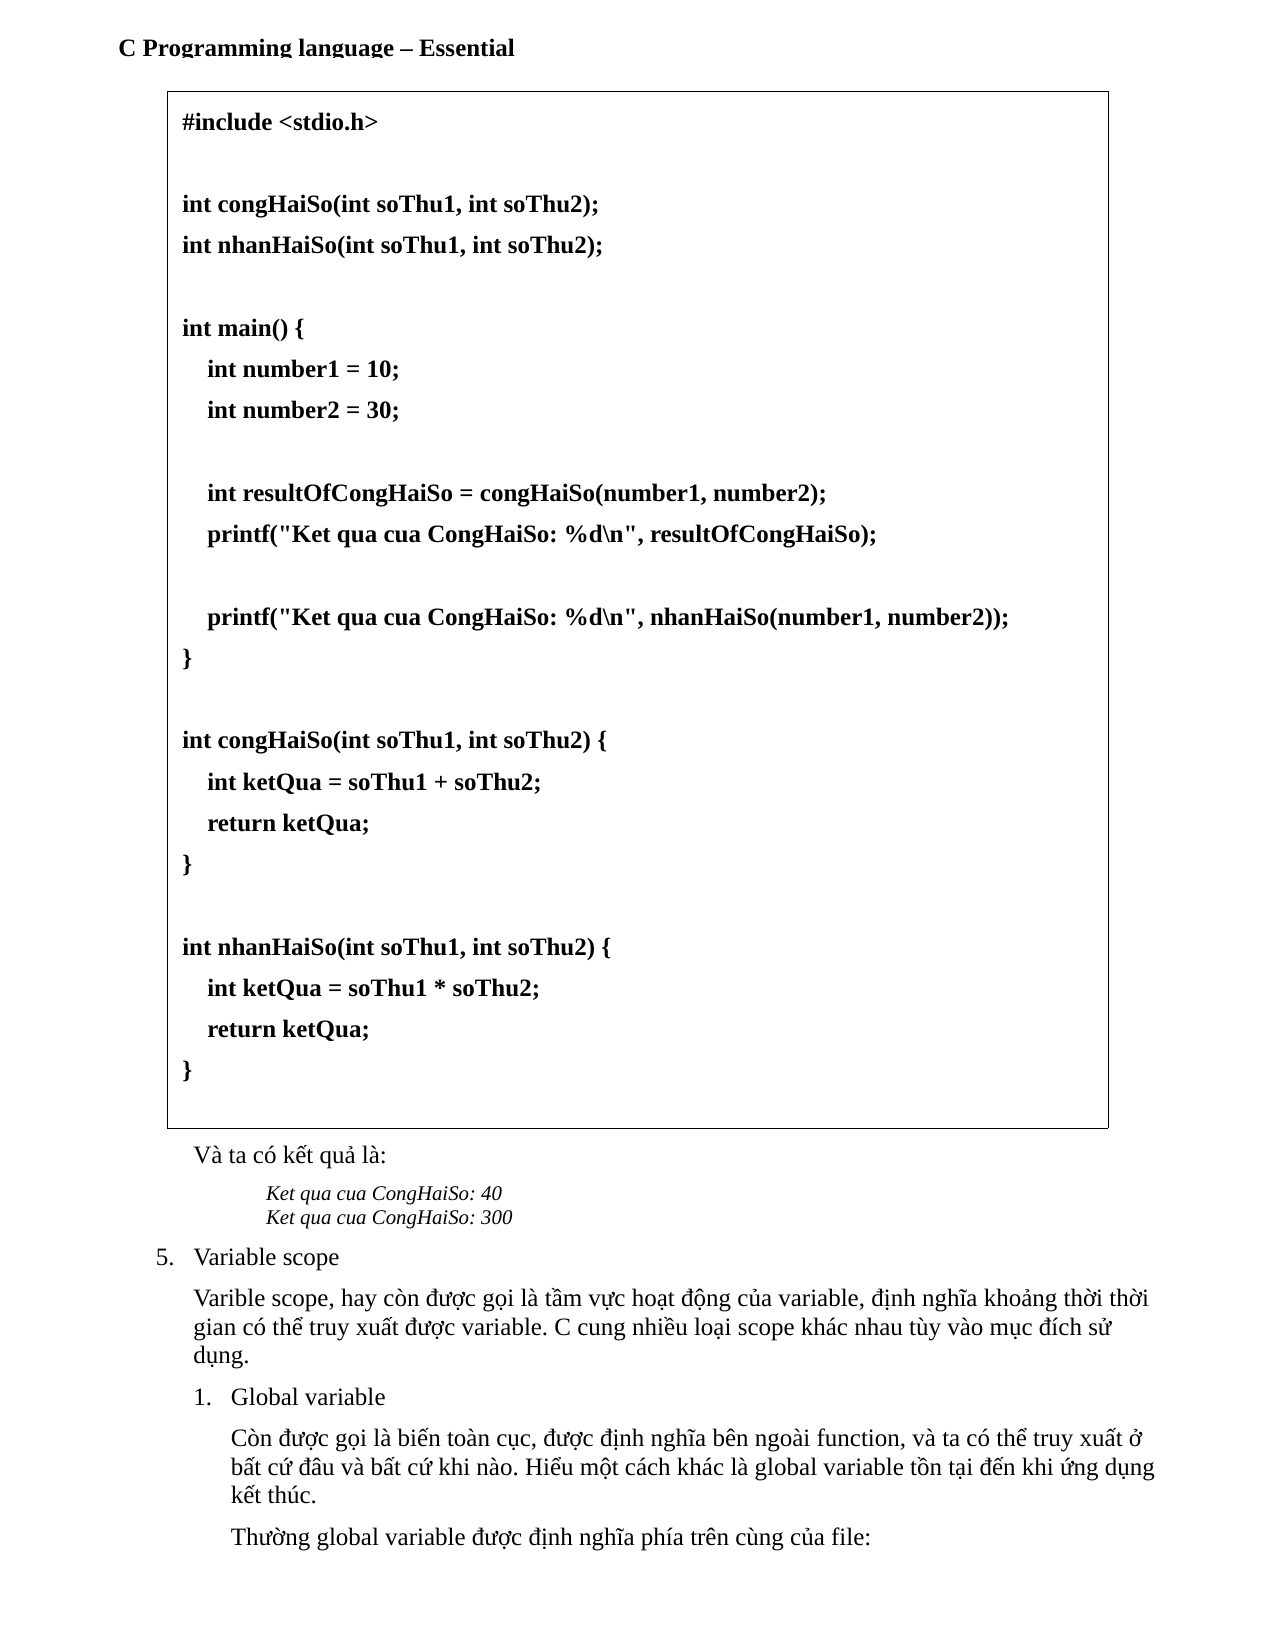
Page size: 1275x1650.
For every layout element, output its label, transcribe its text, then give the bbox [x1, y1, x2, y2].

list #include <stdio.h> [182, 107, 1093, 135]
list int congHaiSo(int soThu1, int soThu2) { [182, 725, 1093, 754]
list int ketQua = soThu1 * soThu2; [182, 973, 1093, 1002]
list int main() { [182, 313, 1093, 342]
list } [182, 643, 1093, 672]
list Variable scope [156, 1242, 1157, 1270]
list Còn được gọi là biến toàn cục, được định nghĩa bên ngoài function, và ta có thể truy xuất ở bất cứ đâu và bất cứ khi nào. Hiểu một cách khác là global variable tồn tại đến khi ứng dụng kết thúc. [193, 1423, 1157, 1509]
list Varible scope, hay còn được gọi là tầm vực hoạt động của variable, định nghĩa khoảng thời thời gian có thể truy xuất được variable. C cung nhiều loại scope khác nhau tùy vào mục đích sử dụng. [156, 1283, 1157, 1369]
list int number1 = 10; [182, 354, 1093, 383]
list Ket qua cua CongHaiSo: 40 Ket qua cua CongHaiSo: 300 [228, 1181, 1157, 1229]
list return ketQua; [182, 808, 1093, 837]
list int nhanHaiSo(int soThu1, int soThu2); [182, 230, 1093, 259]
list int congHaiSo(int soThu1, int soThu2); [182, 189, 1093, 218]
list } [182, 1055, 1093, 1084]
list printf("Ket qua cua CongHaiSo: %d\n", nhanHaiSo(number1, number2)); [182, 602, 1093, 630]
list int number2 = 30; [182, 395, 1093, 424]
list int resultOfCongHaiSo = congHaiSo(number1, number2); [182, 478, 1093, 507]
list int nhanHaiSo(int soThu1, int soThu2) { [182, 932, 1093, 960]
list } [182, 849, 1093, 878]
list Global variable [193, 1382, 1157, 1410]
list int ketQua = soThu1 + soThu2; [182, 767, 1093, 795]
list Và ta có kết quả là: [156, 87, 1157, 1168]
list return ketQua; [182, 1014, 1093, 1043]
list printf("Ket qua cua CongHaiSo: %d\n", resultOfCongHaiSo); [182, 519, 1093, 548]
list Thường global variable được định nghĩa phía trên cùng của file: [193, 1522, 1157, 1550]
